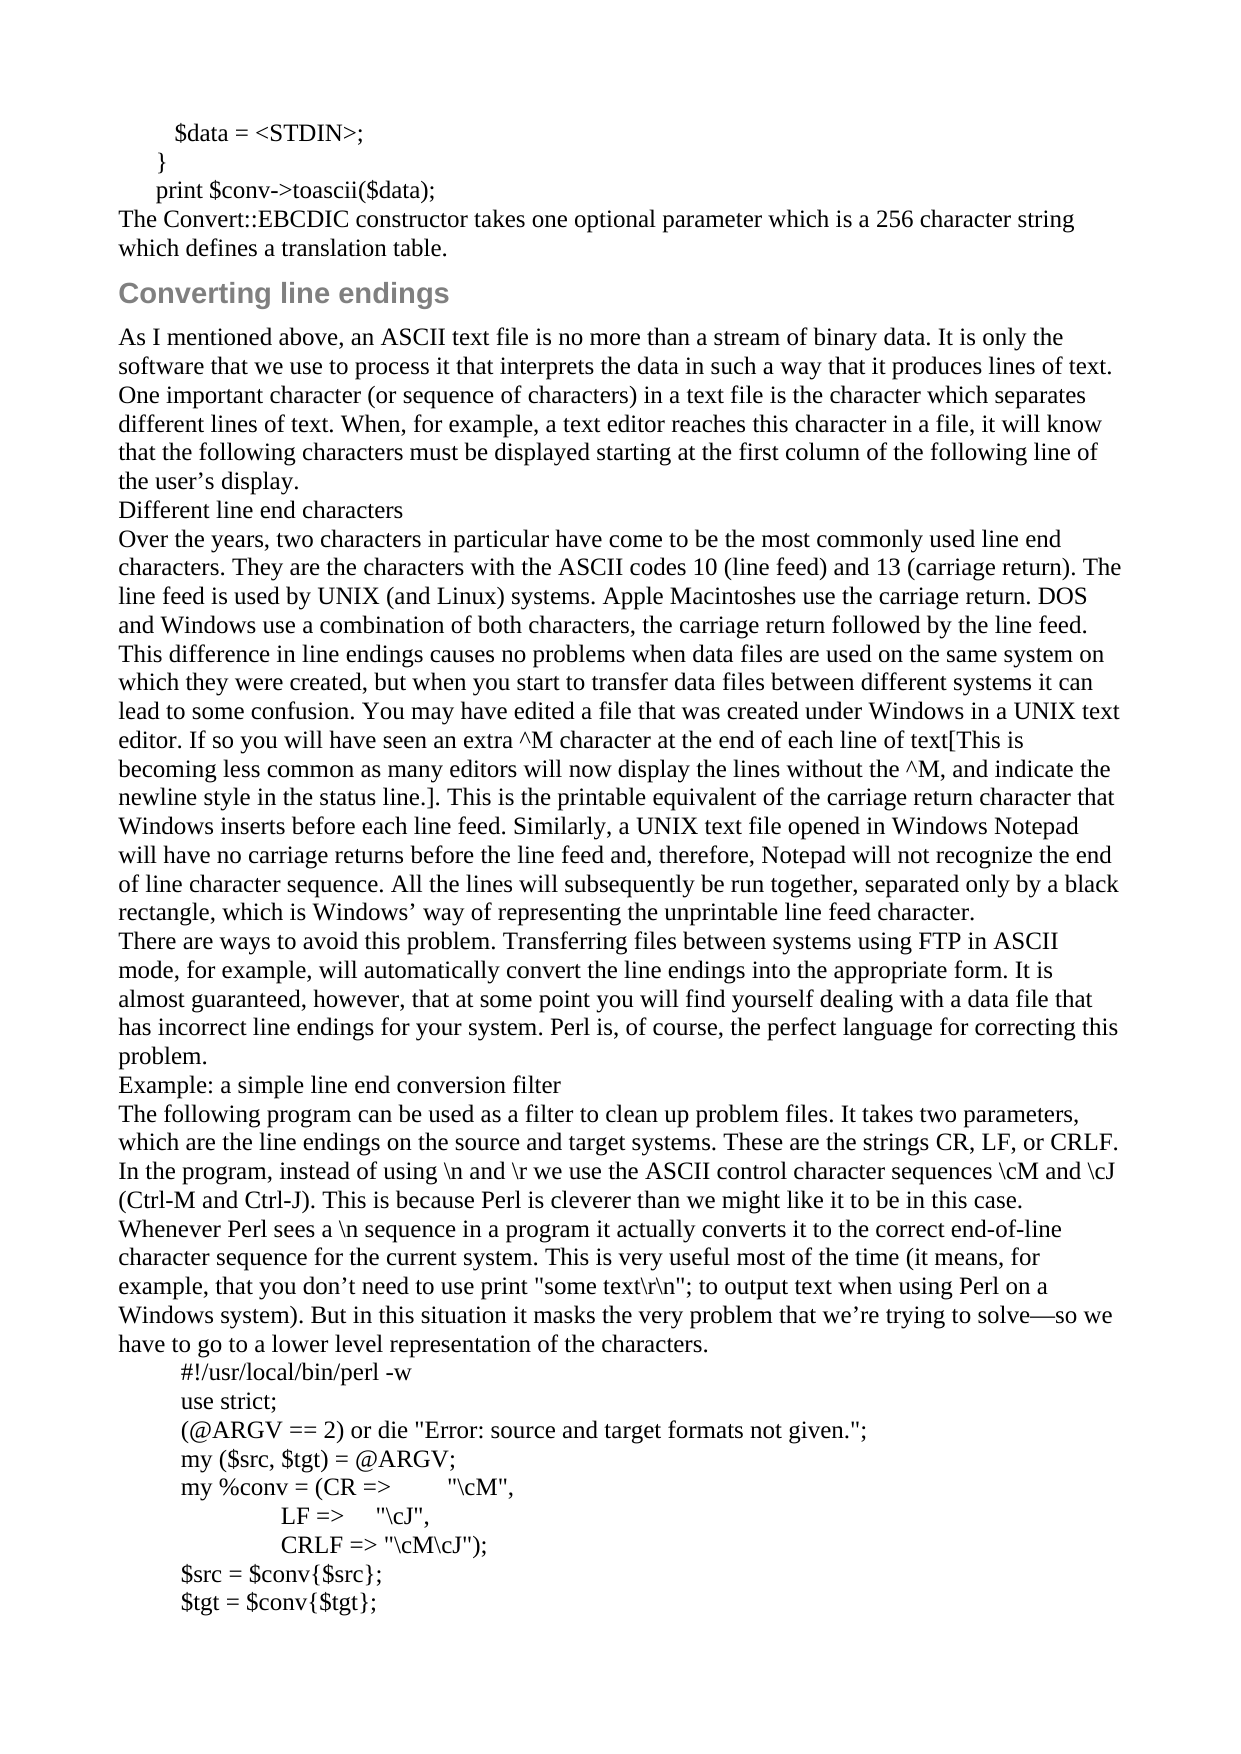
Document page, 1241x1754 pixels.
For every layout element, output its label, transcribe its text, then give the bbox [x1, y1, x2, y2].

text There are ways to avoid this problem. Transferring files between systems using FTP in ASCII mode, for example, will automatically convert the line endings into the appropriate form. It is almost guaranteed, however, that at some point you will find yourself dealing with a data file that has incorrect line endings for your system. Perl is, of course, the perfect language for correcting this problem. [118, 926, 1122, 1070]
text The Convert::EBCDIC constructor takes one optional parameter which is a 256 character string which defines a translation table. [118, 204, 1122, 262]
text LF => "\cJ", [118, 1501, 1122, 1530]
subtitle Converting line endings [118, 276, 1122, 310]
text #!/usr/local/bin/perl -w [118, 1357, 1122, 1386]
text The following program can be used as a filter to clean up problem files. It takes two parameters, which are the line endings on the source and target systems. These are the strings CR, LF, or CRLF. [118, 1099, 1122, 1156]
text (@ARGV == 2) or die "Error: source and target formats not given."; [118, 1415, 1122, 1444]
text As I mentioned above, an ASCII text file is no more than a stream of binary data. It is only the software that we use to process it that interprets the data in such a way that it produces lines of text. One important character (or sequence of characters) in a text file is the character which separates different lines of text. When, for example, a text editor reaches this character in a file, it will know that the following characters must be displayed starting at the first column of the following line of the user’s display. [118, 322, 1122, 495]
text } [118, 147, 1122, 176]
text $tgt = $conv{$tgt}; [118, 1587, 1122, 1616]
text This difference in line endings causes no problems when data files are used on the same system on which they were created, but when you start to transfer data files between different systems it can lead to some confusion. You may have edited a file that was created under Windows in a UNIX text editor. If so you will have seen an extra ^M character at the end of each line of text[This is becoming less common as many editors will now display the lines without the ^M, and indicate the newline style in the status line.]. This is the printable equivalent of the carriage return character that Windows inserts before each line feed. Similarly, a UNIX text file opened in Windows Notepad will have no carriage returns before the line feed and, therefore, Notepad will not recognize the end of line character sequence. All the lines will subsequently be run together, separated only by a black rectangle, which is Windows’ way of representing the unprintable line feed character. [118, 639, 1122, 926]
text my %conv = (CR => "\cM", [118, 1472, 1122, 1501]
text Over the years, two characters in particular have come to be the most commonly used line end characters. They are the characters with the ASCII codes 10 (line feed) and 13 (carriage return). The line feed is used by UNIX (and Linux) systems. Apple Macintoshes use the carriage return. DOS and Windows use a combination of both characters, the carriage return followed by the line feed. [118, 524, 1122, 639]
text $data = <STDIN>; [118, 118, 1122, 147]
text use strict; [118, 1386, 1122, 1415]
text $src = $conv{$src}; [118, 1559, 1122, 1587]
text In the program, instead of using \n and \r we use the ASCII control character sequences \cM and \cJ (Ctrl-M and Ctrl-J). This is because Perl is cleverer than we might like it to be in this case. Whenever Perl sees a \n sequence in a program it actually converts it to the correct end-of-line character sequence for the current system. This is very useful most of the time (it means, for example, that you don’t need to use print "some text\r\n"; to output text when using Perl on a Windows system). But in this situation it masks the very problem that we’re trying to solve—so we have to go to a lower level representation of the characters. [118, 1156, 1122, 1357]
text print $conv->toascii($data); [118, 176, 1122, 204]
text Different line end characters [118, 495, 1122, 524]
text Example: a simple line end conversion filter [118, 1070, 1122, 1099]
text my ($src, $tgt) = @ARGV; [118, 1444, 1122, 1472]
text CRLF => "\cM\cJ"); [118, 1530, 1122, 1559]
